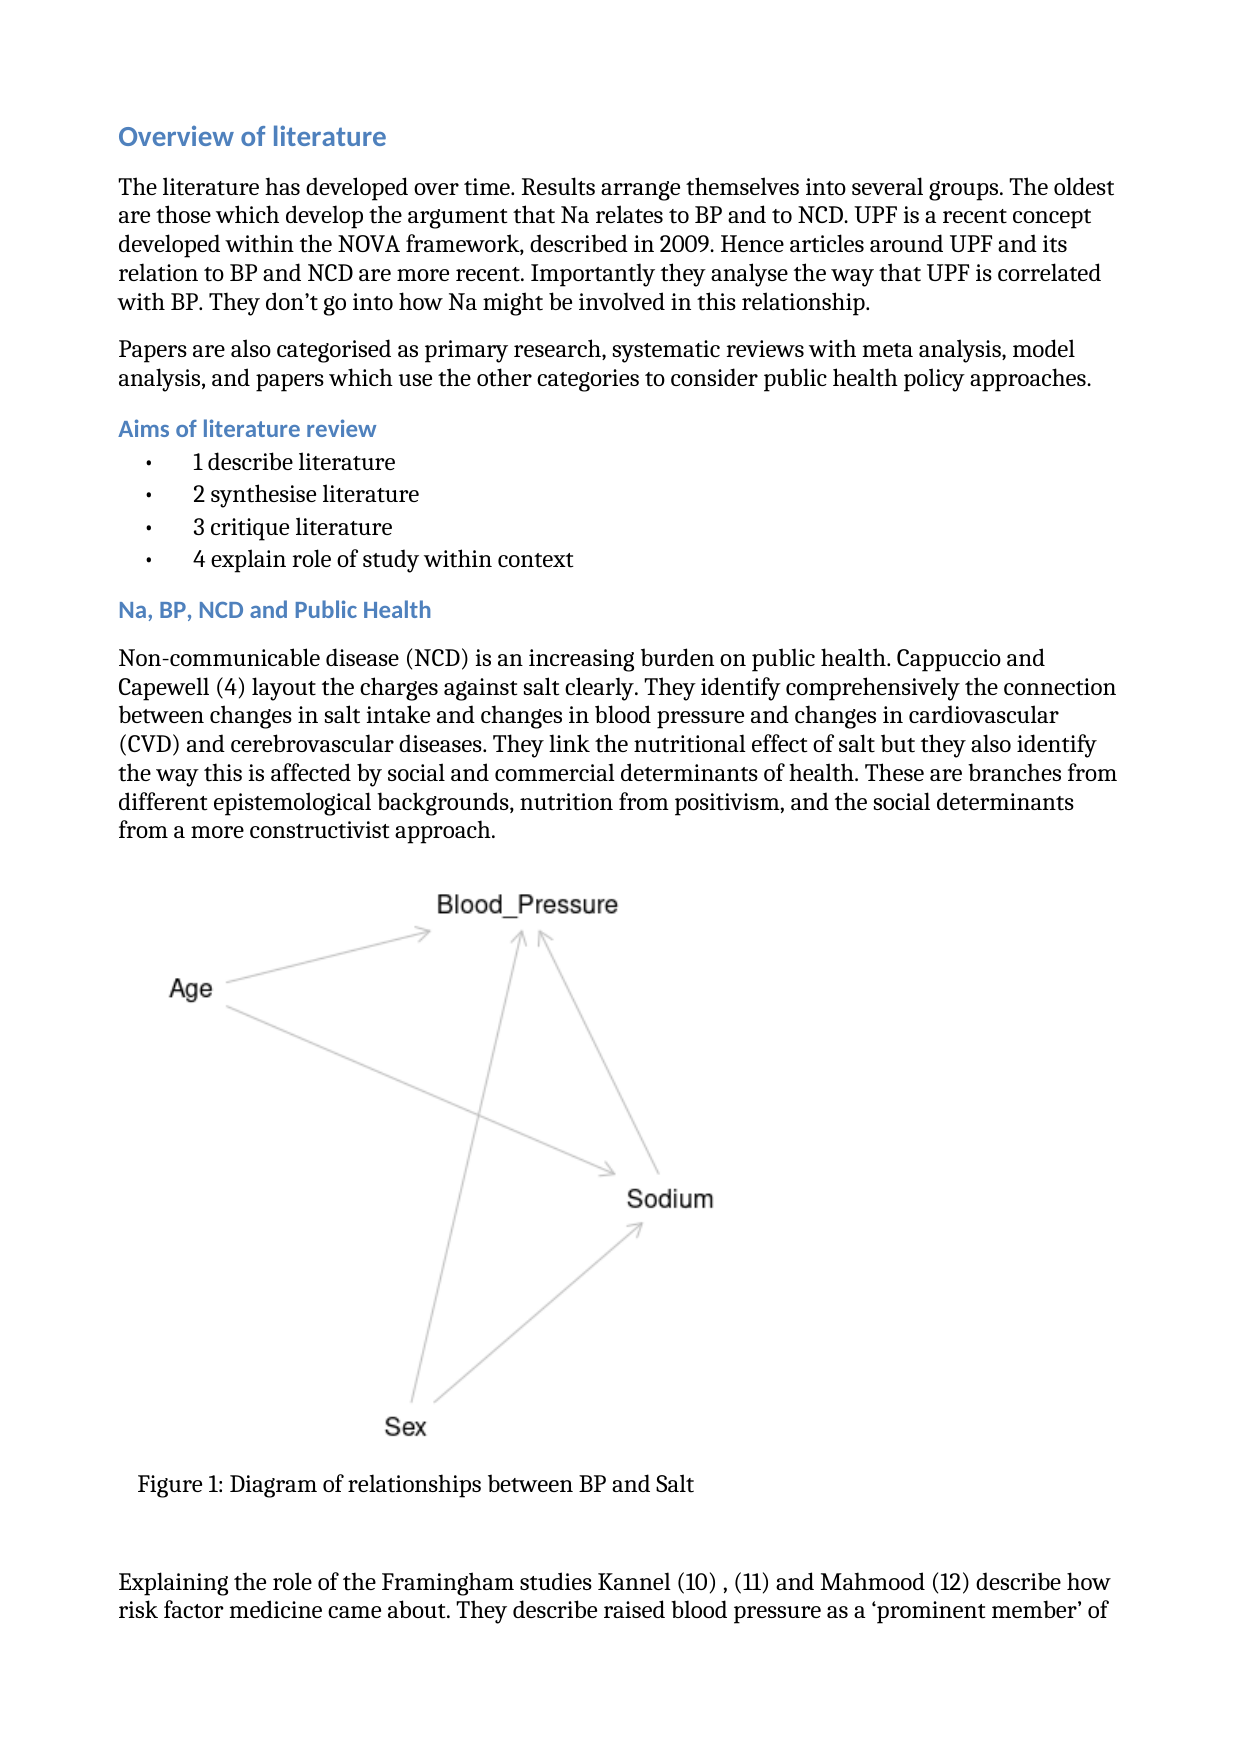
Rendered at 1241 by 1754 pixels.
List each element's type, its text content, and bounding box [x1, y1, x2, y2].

list 2 synthesise literature [143, 480, 1122, 509]
text Figure 1: Diagram of relationships between BP and Salt [137, 1471, 743, 1499]
picture [137, 863, 744, 1471]
text Explaining the role of the Framingham studies Kannel (10) , (11) and Mahmood (12) describe how risk factor medicine came about. They describe raised blood pressure as a ‘prominent member’ of [118, 1567, 1122, 1625]
list 4 explain role of study within context [143, 545, 1122, 574]
list 1 describe literature [143, 448, 1122, 476]
subtitle Na, BP, NCD and Public Health [118, 595, 1122, 625]
text Papers are also categorised as primary research, systematic reviews with meta analysis, model analysis, and papers which use the other categories to consider public health policy approaches. [118, 335, 1122, 392]
subtitle Overview of literature [118, 118, 1122, 154]
list 3 critique literature [143, 513, 1122, 541]
subtitle Aims of literature review [118, 413, 1122, 444]
text The literature has developed over time. Results arrange themselves into several groups. The oldest are those which develop the argument that Na relates to BP and to NCD. UPF is a recent concept developed within the NOVA framework, described in 2009. Hence articles around UPF and its relation to BP and NCD are more recent. Importantly they analyse the way that UPF is correlated with BP. They don’t go into how Na might be involved in this relationship. [118, 172, 1122, 316]
text Non-communicable disease (NCD) is an increasing burden on public health. Cappuccio and Capewell (4) layout the charges against salt clearly. They identify comprehensively the connection between changes in salt intake and changes in blood pressure and changes in cardiovascular (CVD) and cerebrovascular diseases. They link the nutritional effect of salt but they also identify the way this is affected by social and commercial determinants of health. These are branches from different epistemological backgrounds, nutrition from positivism, and the social determinants from a more constructivist approach. [118, 644, 1122, 845]
